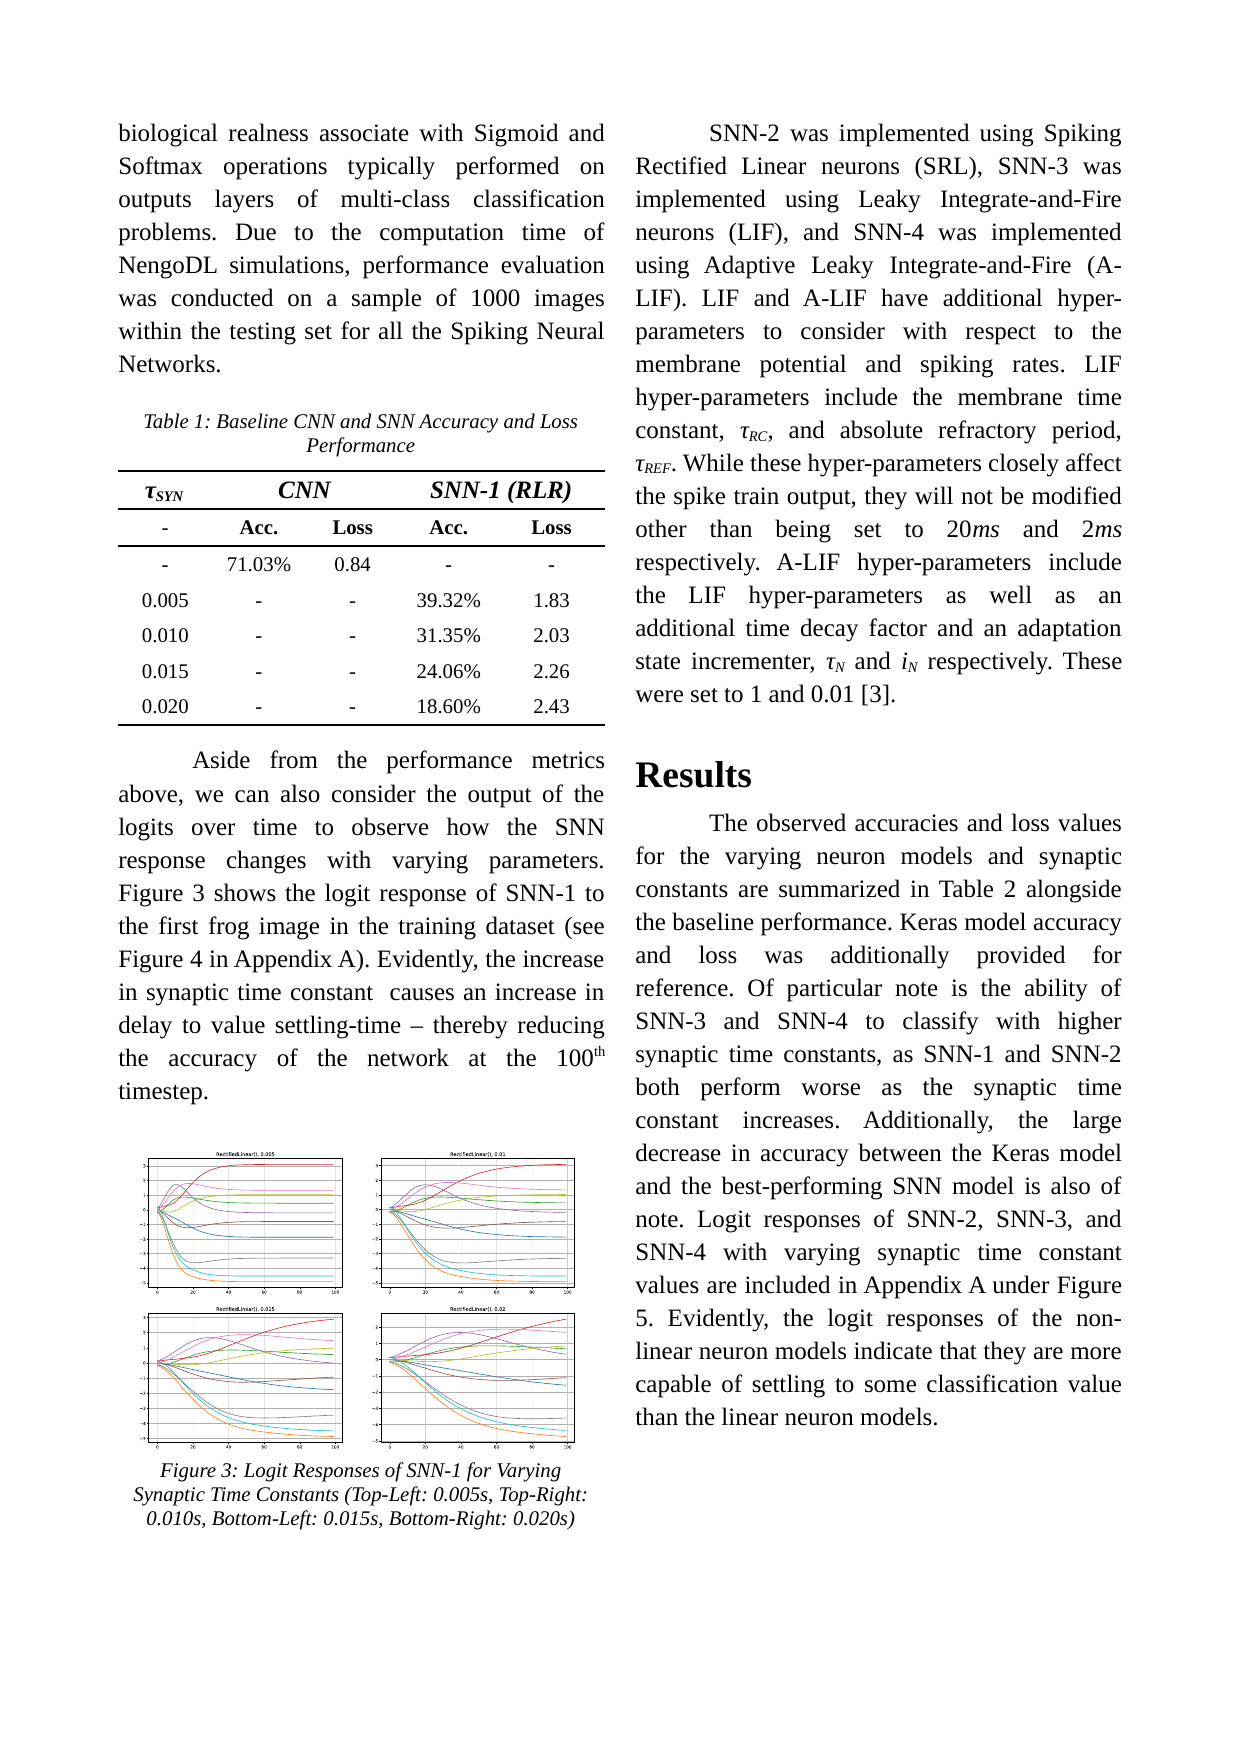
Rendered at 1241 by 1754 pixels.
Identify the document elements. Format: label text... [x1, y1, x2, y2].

table_cell 2.43 [498, 689, 605, 724]
table_cell 0.015 [118, 653, 212, 688]
table_cell - [399, 547, 498, 582]
table_cell 2.26 [498, 653, 605, 688]
table_header CNN [212, 472, 399, 508]
table_cell 39.32% [399, 582, 498, 617]
table_cell - [306, 582, 399, 617]
table_cell 0.010 [118, 618, 212, 653]
text Aside from the performance metrics above, we can also consider the output of the logits over time to observe how the SNN response changes with varying parameters. Figure 3 shows the logit response of SNN-1 to the first frog image in the training dataset (see Figure 4 in Appendix A). Evidently, the increase in synaptic time constant causes an increase in delay to value settling-time – thereby reducing the accuracy of the network at the 100th timestep. [118, 746, 605, 1104]
table_cell 18.60% [399, 689, 498, 724]
table_cell 0.020 [118, 689, 212, 724]
table_cell 71.03% [212, 547, 306, 582]
table_cell - [212, 653, 306, 688]
table_cell - [118, 547, 212, 582]
text SNN-2 was implemented using Spiking Rectified Linear neurons (SRL), SNN-3 was implemented using Leaky Integrate-and-Fire neurons (LIF), and SNN-4 was implemented using Adaptive Leaky Integrate-and-Fire (A-LIF). LIF and A-LIF have additional hyper-parameters to consider with respect to the membrane potential and spiking rates. LIF hyper-parameters include the membrane time constant, τRC, and absolute refractory period, τREF. While these hyper-parameters closely affect the spike train output, they will not be modified other than being set to 20ms and 2ms respectively. A-LIF hyper-parameters include the LIF hyper-parameters as well as an additional time decay factor and an adaptation state incrementer, τN and iN respectively. These were set to 1 and 0.01 [3]. [635, 118, 1122, 708]
table_cell - [498, 547, 605, 582]
table_cell 31.35% [399, 618, 498, 653]
text biological realness associate with Sigmoid and Softmax operations typically performed on outputs layers of multi-class classification problems. Due to the computation time of NengoDL simulations, performance evaluation was conducted on a sample of 1000 images within the testing set for all the Spiking Neural Networks. [118, 118, 605, 378]
table_cell 0.005 [118, 582, 212, 617]
table_cell Loss [306, 510, 399, 545]
subtitle Results [635, 752, 1122, 795]
table_cell Loss [498, 510, 605, 545]
text The observed accuracies and loss values for the varying neuron models and synaptic constants are summarized in Table 2 alongside the baseline performance. Keras model accuracy and loss was additionally provided for reference. Of particular note is the ability of SNN-3 and SNN-4 to classify with higher synaptic time constants, as SNN-1 and SNN-2 both perform worse as the synaptic time constant increases. Additionally, the large decrease in accuracy between the Keras model and the best-performing SNN model is also of note. Logit responses of SNN-2, SNN-3, and SNN-4 with varying synaptic time constant values are included in Appendix A under Figure 5. Evidently, the logit responses of the non-linear neuron models indicate that they are more capable of settling to some classification value than the linear neuron models. [635, 808, 1122, 1431]
table_cell 0.84 [306, 547, 399, 582]
table_header SNN-1 (RLR) [399, 472, 605, 508]
table_cell 1.83 [498, 582, 605, 617]
table_cell - [306, 618, 399, 653]
table_cell - [212, 618, 306, 653]
table_cell - [306, 689, 399, 724]
table_cell Acc. [399, 510, 498, 545]
text Table 1: Baseline CNN and SNN Accuracy and Loss Performance [118, 409, 605, 457]
table_cell 2.03 [498, 618, 605, 653]
table_cell - [212, 689, 306, 724]
table_cell - [306, 653, 399, 688]
table_cell Acc. [212, 510, 306, 545]
table_cell - [212, 582, 306, 617]
text Figure 3: Logit Responses of SNN-1 for Varying Synaptic Time Constants (Top-Left: 0.005s, Top-Right: 0.010s, Bottom-Left: 0.015s, Bottom-Right: 0.020s) [126, 1136, 597, 1530]
table_cell - [118, 510, 212, 545]
table_header τSYN [118, 472, 212, 508]
table_cell 24.06% [399, 653, 498, 688]
